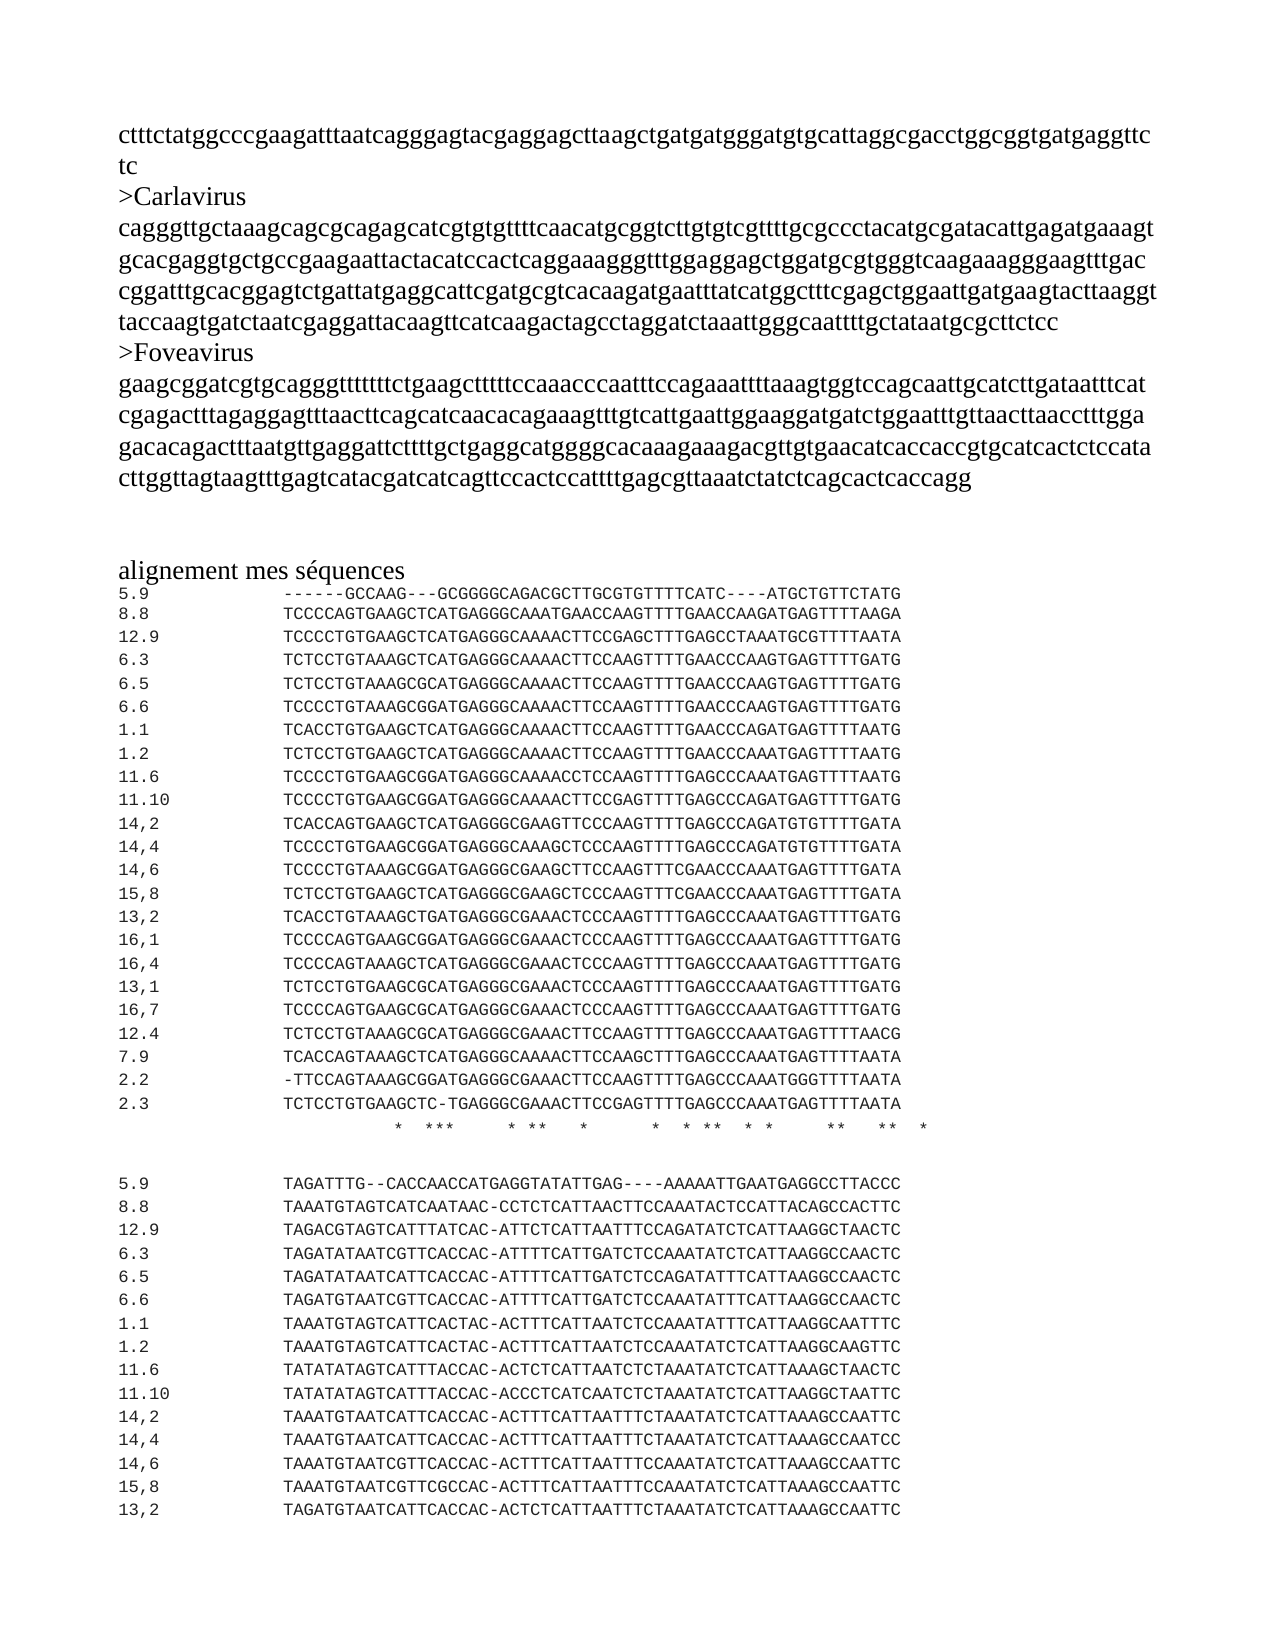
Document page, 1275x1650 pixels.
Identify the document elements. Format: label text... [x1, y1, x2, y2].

text 6.6 TCCCCTGTAAAGCGGATGAGGGCAAAACTTCCAAGTTTTGAACCCAAGTGAGTTTTGATG [118, 698, 1157, 718]
text 1.1 TAAATGTAGTCATTCACTAC-ACTTTCATTAATCTCCAAATATTTCATTAAGGCAATTTC [118, 1315, 1157, 1334]
text 1.1 TCACCTGTGAAGCTCATGAGGGCAAAACTTCCAAGTTTTGAACCCAGATGAGTTTTAATG [118, 721, 1157, 741]
text 14,2 TCACCAGTGAAGCTCATGAGGGCGAAGTTCCCAAGTTTTGAGCCCAGATGTGTTTTGATA [118, 815, 1157, 834]
text >Foveavirus [118, 336, 1157, 367]
text 5.9 ------GCCAAG---GCGGGGCAGACGCTTGCGTGTTTTCATC----ATGCTGTTCTATG [118, 585, 1157, 605]
text 11.10 TATATATAGTCATTTACCAC-ACCCTCATCAATCTCTAAATATCTCATTAAGGCTAATTC [118, 1385, 1157, 1404]
text 6.3 TCTCCTGTAAAGCTCATGAGGGCAAAACTTCCAAGTTTTGAACCCAAGTGAGTTTTGATG [118, 651, 1157, 671]
text 14,4 TCCCCTGTGAAGCGGATGAGGGCAAAGCTCCCAAGTTTTGAGCCCAGATGTGTTTTGATA [118, 838, 1157, 858]
text gaagcggatcgtgcagggtttttttctgaagctttttccaaacccaatttccagaaattttaaagtggtccagcaattgcatcttgataatttcatcgagactttagaggagtttaacttcagcatcaacacagaaagtttgtcattgaattggaaggatgatctggaatttgttaacttaacctttggagacacagactttaatgttgaggattcttttgctgaggcatggggcacaaagaaagacgttgtgaacatcaccaccgtgcatcactctccatacttggttagtaagtttgagtcatacgatcatcagttccactccattttgagcgttaaatctatctcagcactcaccagg [118, 367, 1157, 492]
text 6.5 TCTCCTGTAAAGCGCATGAGGGCAAAACTTCCAAGTTTTGAACCCAAGTGAGTTTTGATG [118, 675, 1157, 694]
text 14,4 TAAATGTAATCATTCACCAC-ACTTTCATTAATTTCTAAATATCTCATTAAAGCCAATCC [118, 1431, 1157, 1451]
text 2.3 TCTCCTGTGAAGCTC-TGAGGGCGAAACTTCCGAGTTTTGAGCCCAAATGAGTTTTAATA [118, 1095, 1157, 1114]
text 1.2 TCTCCTGTGAAGCTCATGAGGGCAAAACTTCCAAGTTTTGAACCCAAATGAGTTTTAATG [118, 745, 1157, 764]
text 16,7 TCCCCAGTGAAGCGCATGAGGGCGAAACTCCCAAGTTTTGAGCCCAAATGAGTTTTGATG [118, 1001, 1157, 1021]
text 13,2 TCACCTGTAAAGCTGATGAGGGCGAAACTCCCAAGTTTTGAGCCCAAATGAGTTTTGATG [118, 908, 1157, 928]
text 2.2 -TTCCAGTAAAGCGGATGAGGGCGAAACTTCCAAGTTTTGAGCCCAAATGGGTTTTAATA [118, 1071, 1157, 1091]
text 14,2 TAAATGTAATCATTCACCAC-ACTTTCATTAATTTCTAAATATCTCATTAAAGCCAATTC [118, 1408, 1157, 1428]
text 13,1 TCTCCTGTGAAGCGCATGAGGGCGAAACTCCCAAGTTTTGAGCCCAAATGAGTTTTGATG [118, 978, 1157, 998]
text ctttctatggcccgaagatttaatcagggagtacgaggagcttaagctgatgatgggatgtgcattaggcgacctggcggtgatgaggttctc [118, 118, 1157, 180]
text 6.6 TAGATGTAATCGTTCACCAC-ATTTTCATTGATCTCCAAATATTTCATTAAGGCCAACTC [118, 1291, 1157, 1311]
text 15,8 TCTCCTGTGAAGCTCATGAGGGCGAAGCTCCCAAGTTTCGAACCCAAATGAGTTTTGATA [118, 885, 1157, 904]
text 11.6 TATATATAGTCATTTACCAC-ACTCTCATTAATCTCTAAATATCTCATTAAAGCTAACTC [118, 1361, 1157, 1381]
text 16,1 TCCCCAGTGAAGCGGATGAGGGCGAAACTCCCAAGTTTTGAGCCCAAATGAGTTTTGATG [118, 931, 1157, 951]
text 6.5 TAGATATAATCATTCACCAC-ATTTTCATTGATCTCCAGATATTTCATTAAGGCCAACTC [118, 1268, 1157, 1288]
text 8.8 TCCCCAGTGAAGCTCATGAGGGCAAATGAACCAAGTTTTGAACCAAGATGAGTTTTAAGA [118, 605, 1157, 624]
text 8.8 TAAATGTAGTCATCAATAAC-CCTCTCATTAACTTCCAAATACTCCATTACAGCCACTTC [118, 1198, 1157, 1218]
text cagggttgctaaagcagcgcagagcatcgtgtgttttcaacatgcggtcttgtgtcgttttgcgccctacatgcgatacattgagatgaaagtgcacgaggtgctgccgaagaattactacatccactcaggaaagggtttggaggagctggatgcgtgggtcaagaaagggaagtttgaccggatttgcacggagtctgattatgaggcattcgatgcgtcacaagatgaatttatcatggctttcgagctggaattgatgaagtacttaaggttaccaagtgatctaatcgaggattacaagttcatcaagactagcctaggatctaaattgggcaattttgctataatgcgcttctcc [118, 212, 1157, 336]
text 11.6 TCCCCTGTGAAGCGGATGAGGGCAAAACCTCCAAGTTTTGAGCCCAAATGAGTTTTAATG [118, 768, 1157, 788]
text 15,8 TAAATGTAATCGTTCGCCAC-ACTTTCATTAATTTCCAAATATCTCATTAAAGCCAATTC [118, 1478, 1157, 1498]
text 16,4 TCCCCAGTAAAGCTCATGAGGGCGAAACTCCCAAGTTTTGAGCCCAAATGAGTTTTGATG [118, 955, 1157, 974]
text 13,2 TAGATGTAATCATTCACCAC-ACTCTCATTAATTTCTAAATATCTCATTAAAGCCAATTC [118, 1501, 1157, 1521]
text 14,6 TCCCCTGTAAAGCGGATGAGGGCGAAGCTTCCAAGTTTCGAACCCAAATGAGTTTTGATA [118, 861, 1157, 881]
text alignement mes séquences [118, 554, 1157, 585]
text 12.9 TCCCCTGTGAAGCTCATGAGGGCAAAACTTCCGAGCTTTGAGCCTAAATGCGTTTTAATA [118, 628, 1157, 648]
text 14,6 TAAATGTAATCGTTCACCAC-ACTTTCATTAATTTCCAAATATCTCATTAAAGCCAATTC [118, 1455, 1157, 1474]
text 12.9 TAGACGTAGTCATTTATCAC-ATTCTCATTAATTTCCAGATATCTCATTAAGGCTAACTC [118, 1221, 1157, 1241]
text 7.9 TCACCAGTAAAGCTCATGAGGGCAAAACTTCCAAGCTTTGAGCCCAAATGAGTTTTAATA [118, 1048, 1157, 1068]
text 6.3 TAGATATAATCGTTCACCAC-ATTTTCATTGATCTCCAAATATCTCATTAAGGCCAACTC [118, 1245, 1157, 1264]
text >Carlavirus [118, 180, 1157, 212]
text 5.9 TAGATTTG--CACCAACCATGAGGTATATTGAG----AAAAATTGAATGAGGCCTTACCC [118, 1175, 1157, 1194]
text 1.2 TAAATGTAGTCATTCACTAC-ACTTTCATTAATCTCCAAATATCTCATTAAGGCAAGTTC [118, 1338, 1157, 1358]
text 12.4 TCTCCTGTAAAGCGCATGAGGGCGAAACTTCCAAGTTTTGAGCCCAAATGAGTTTTAACG [118, 1025, 1157, 1044]
text * *** * ** * * * ** * * ** ** * [118, 1118, 1157, 1142]
text 11.10 TCCCCTGTGAAGCGGATGAGGGCAAAACTTCCGAGTTTTGAGCCCAGATGAGTTTTGATG [118, 791, 1157, 811]
